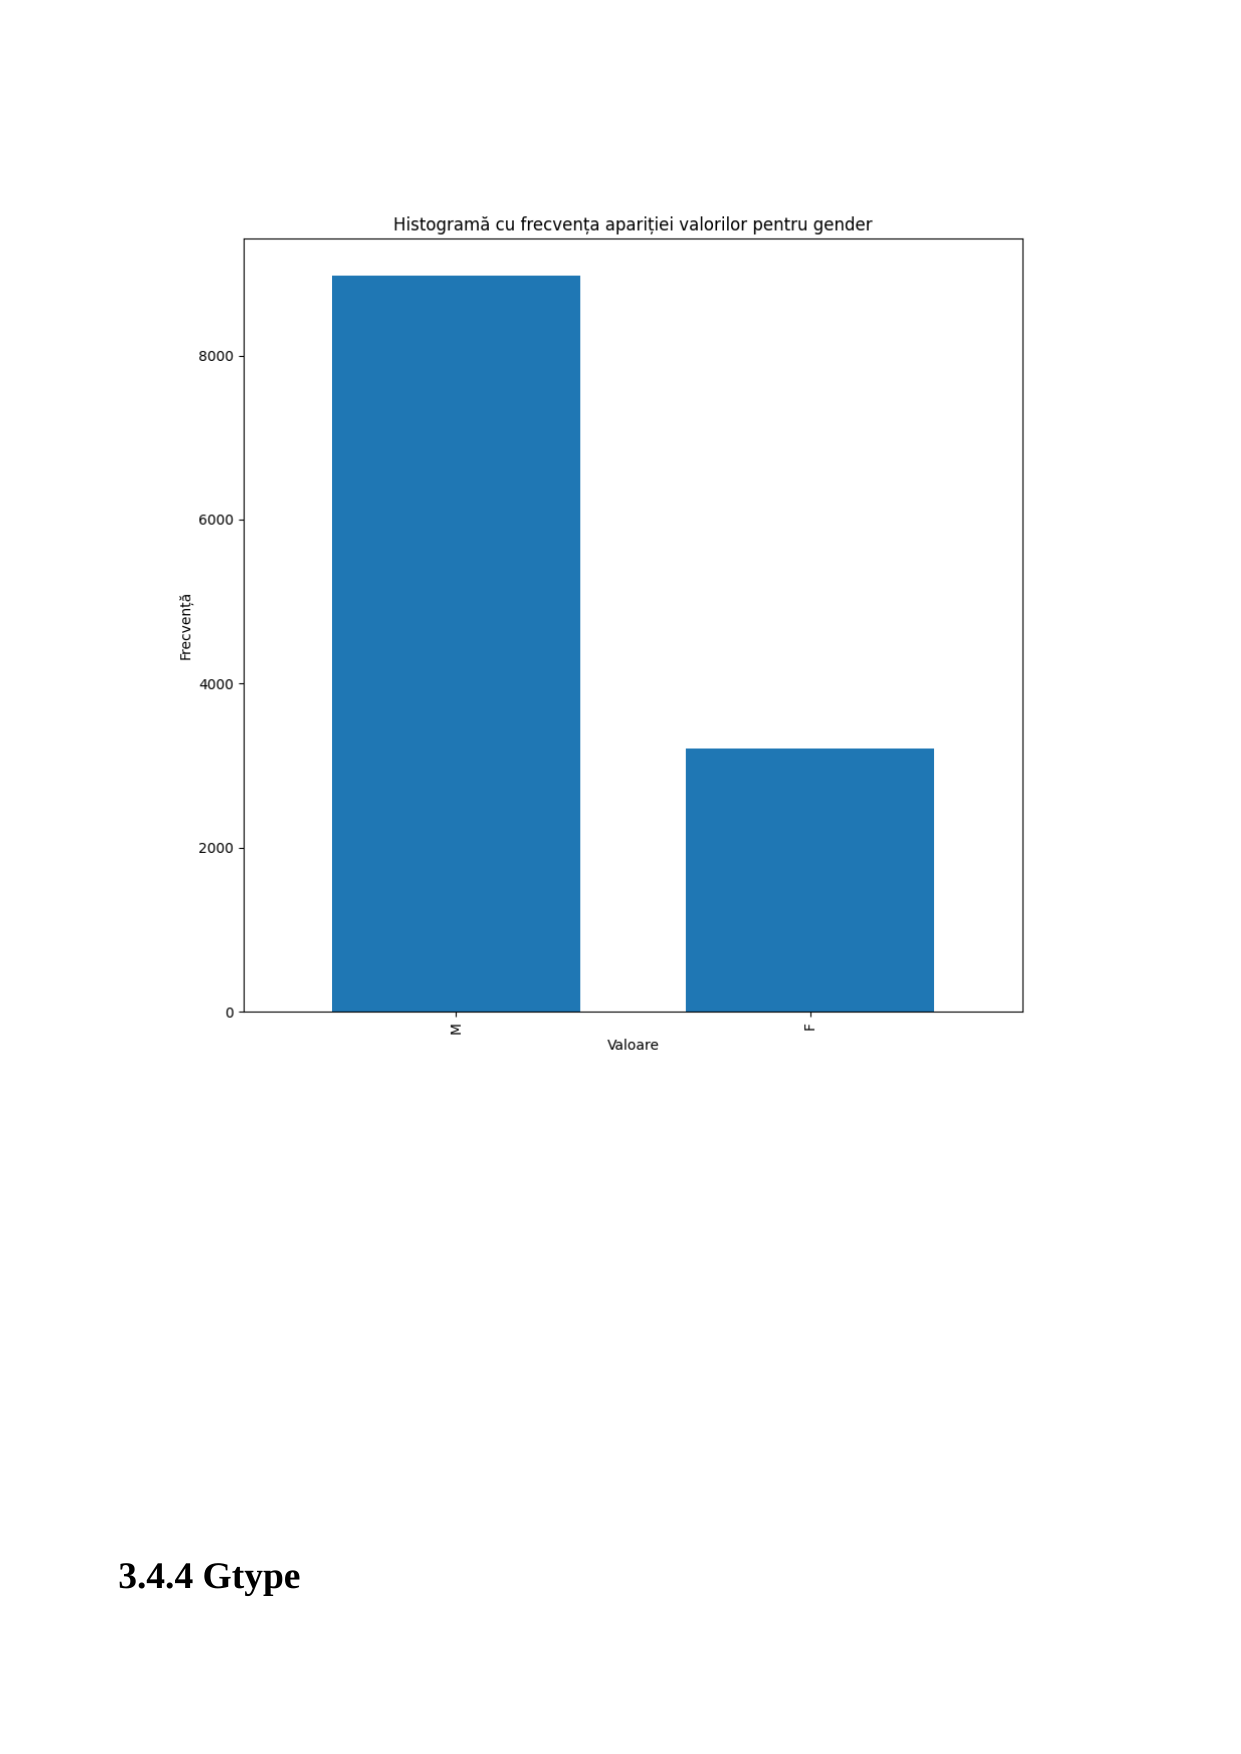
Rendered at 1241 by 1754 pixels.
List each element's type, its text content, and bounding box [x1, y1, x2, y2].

text 3.4.4 Gtype [118, 1553, 1122, 1596]
picture [118, 118, 1123, 1122]
